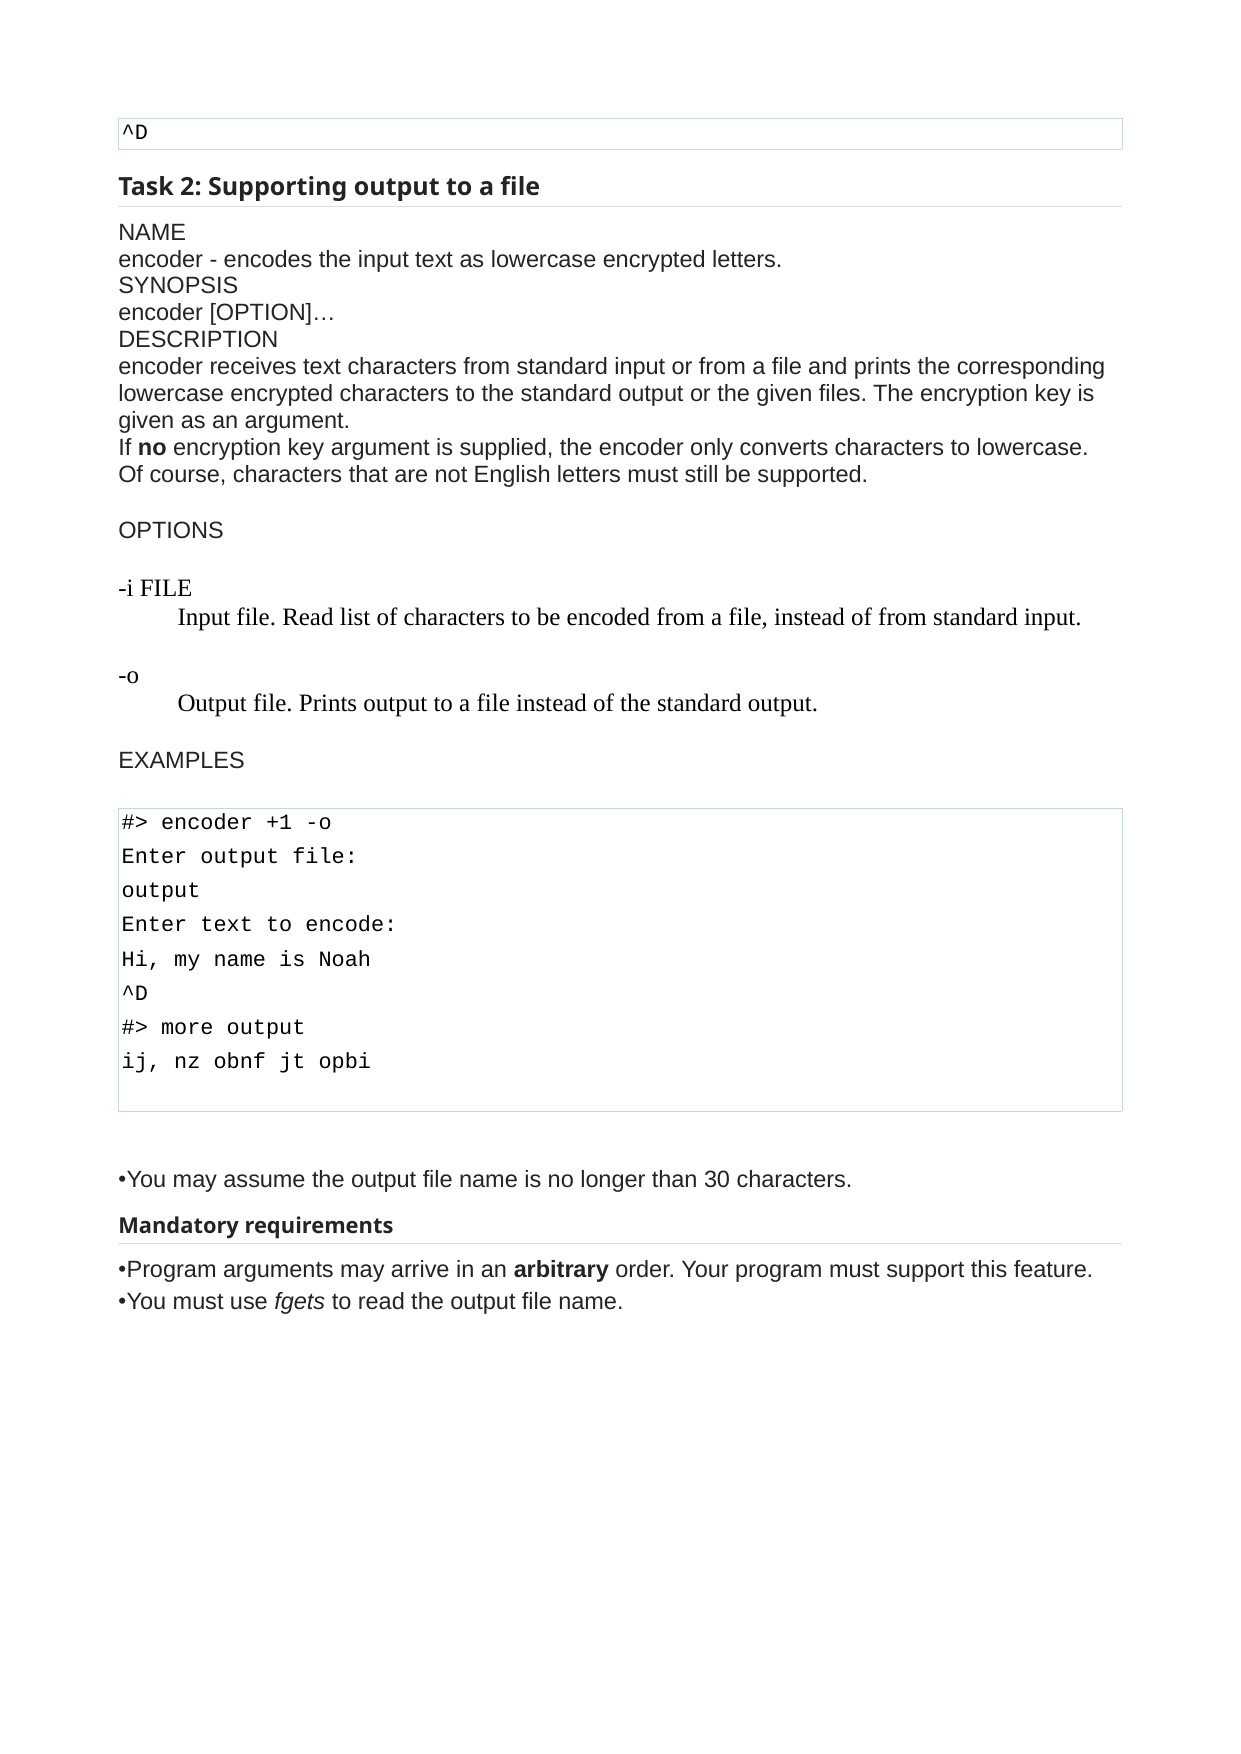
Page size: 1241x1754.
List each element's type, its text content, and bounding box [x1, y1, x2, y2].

text #> encoder +1 -o [119, 809, 1122, 836]
list encoder [OPTION]… [118, 299, 1122, 326]
list encoder receives text characters from standard input or from a file and prints the corresponding lowercase encrypted characters to the standard output or the given files. The encryption key is given as an argument. If no encryption key argument is supplied, the encoder only converts characters to lowercase. Of course, characters that are not English letters must still be supported. [118, 353, 1122, 487]
subtitle DESCRIPTION [118, 326, 1122, 353]
text #> more output [119, 1013, 1122, 1041]
list Output file. Prints output to a file instead of the standard output. [177, 688, 1122, 717]
subtitle -i FILE [118, 573, 1122, 602]
subtitle Mandatory requirements [118, 1210, 1122, 1243]
text Enter text to encode: [119, 910, 1122, 938]
subtitle -o [118, 660, 1122, 688]
subtitle OPTIONS [118, 516, 1122, 543]
list encoder - encodes the input text as lowercase encrypted letters. [118, 245, 1122, 272]
subtitle Task 2: Supporting output to a file [118, 169, 1122, 206]
list Program arguments may arrive in an arbitrary order. Your program must support this feature. [118, 1255, 1122, 1282]
text output [119, 876, 1122, 904]
text ^D [119, 979, 1122, 1007]
text Hi, my name is Noah [119, 944, 1122, 972]
text Enter output file: [119, 842, 1122, 870]
subtitle NAME [118, 218, 1122, 245]
text ij, nz obnf jt opbi [119, 1047, 1122, 1075]
subtitle SYNOPSIS [118, 272, 1122, 299]
list You may assume the output file name is no longer than 30 characters. [118, 1165, 1122, 1192]
list You must use fgets to read the output file name. [118, 1288, 1122, 1315]
text ^D [119, 119, 1122, 149]
subtitle EXAMPLES [118, 747, 1122, 774]
list Input file. Read list of characters to be encoded from a file, instead of from standard input. [177, 602, 1122, 630]
